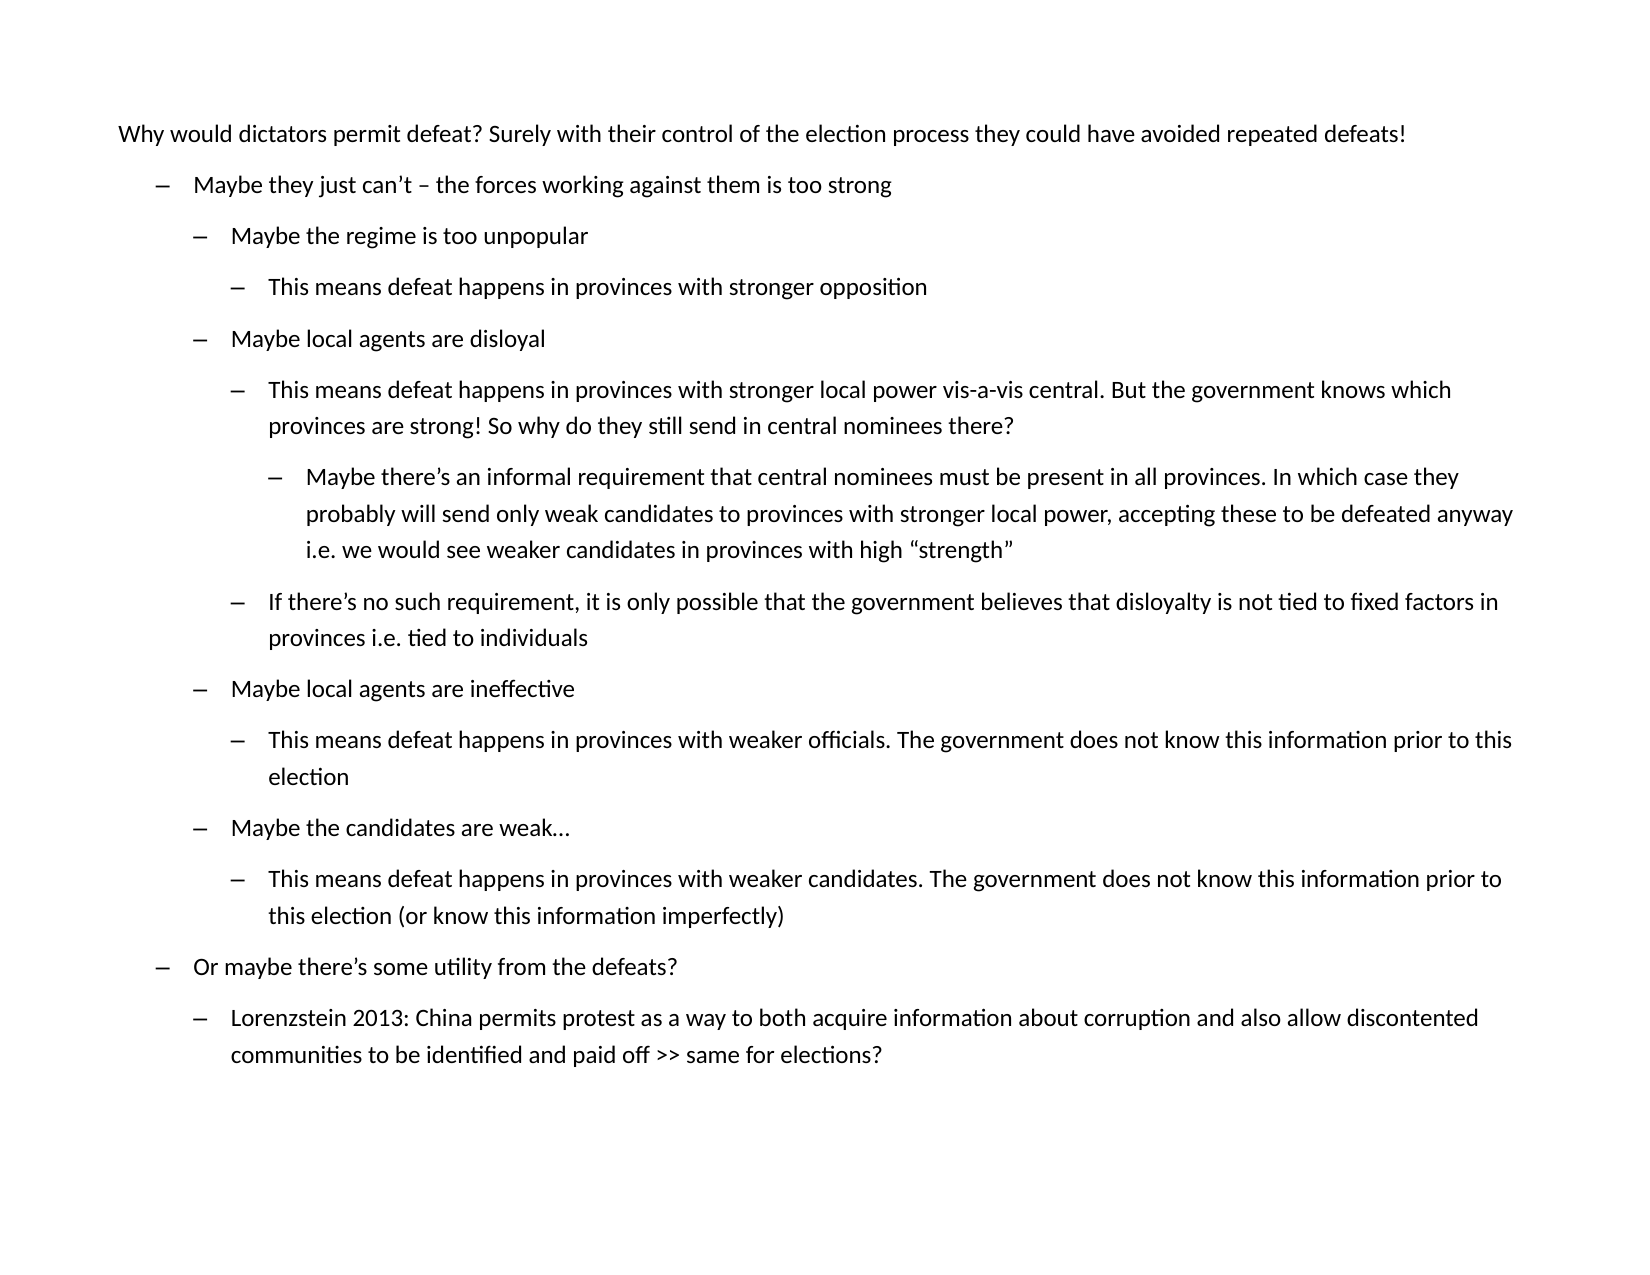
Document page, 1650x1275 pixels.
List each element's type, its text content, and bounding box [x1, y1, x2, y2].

list Maybe there’s an informal requirement that central nominees must be present in all provinces. In which case they probably will send only weak candidates to provinces with stronger local power, accepting these to be defeated anyway i.e. we would see weaker candidates in provinces with high “strength” [268, 462, 1532, 565]
list Maybe local agents are disloyal [193, 323, 1532, 353]
list This means defeat happens in provinces with stronger opposition [231, 272, 1532, 302]
list This means defeat happens in provinces with weaker officials. The government does not know this information prior to this election [231, 725, 1532, 792]
list If there’s no such requirement, it is only possible that the government believes that disloyalty is not tied to fixed factors in provinces i.e. tied to individuals [231, 586, 1532, 653]
list Maybe the candidates are weak… [193, 812, 1532, 843]
list Maybe they just can’t – the forces working against them is too strong [156, 169, 1532, 200]
list Maybe local agents are ineffective [193, 673, 1532, 704]
list This means defeat happens in provinces with weaker candidates. The government does not know this information prior to this election (or know this information imperfectly) [231, 863, 1532, 931]
list Maybe the regime is too unpopular [193, 220, 1532, 251]
list Lorenzstein 2013: China permits protest as a way to both acquire information about corruption and also allow discontented communities to be identified and paid off >> same for elections? [193, 1002, 1532, 1069]
list Or maybe there’s some utility from the defeats? [156, 951, 1532, 982]
list This means defeat happens in provinces with stronger local power vis-a-vis central. But the government knows which provinces are strong! So why do they still send in central nominees there? [231, 374, 1532, 441]
text Why would dictators permit defeat? Surely with their control of the election process they could have avoided repeated defeats! [118, 118, 1532, 149]
